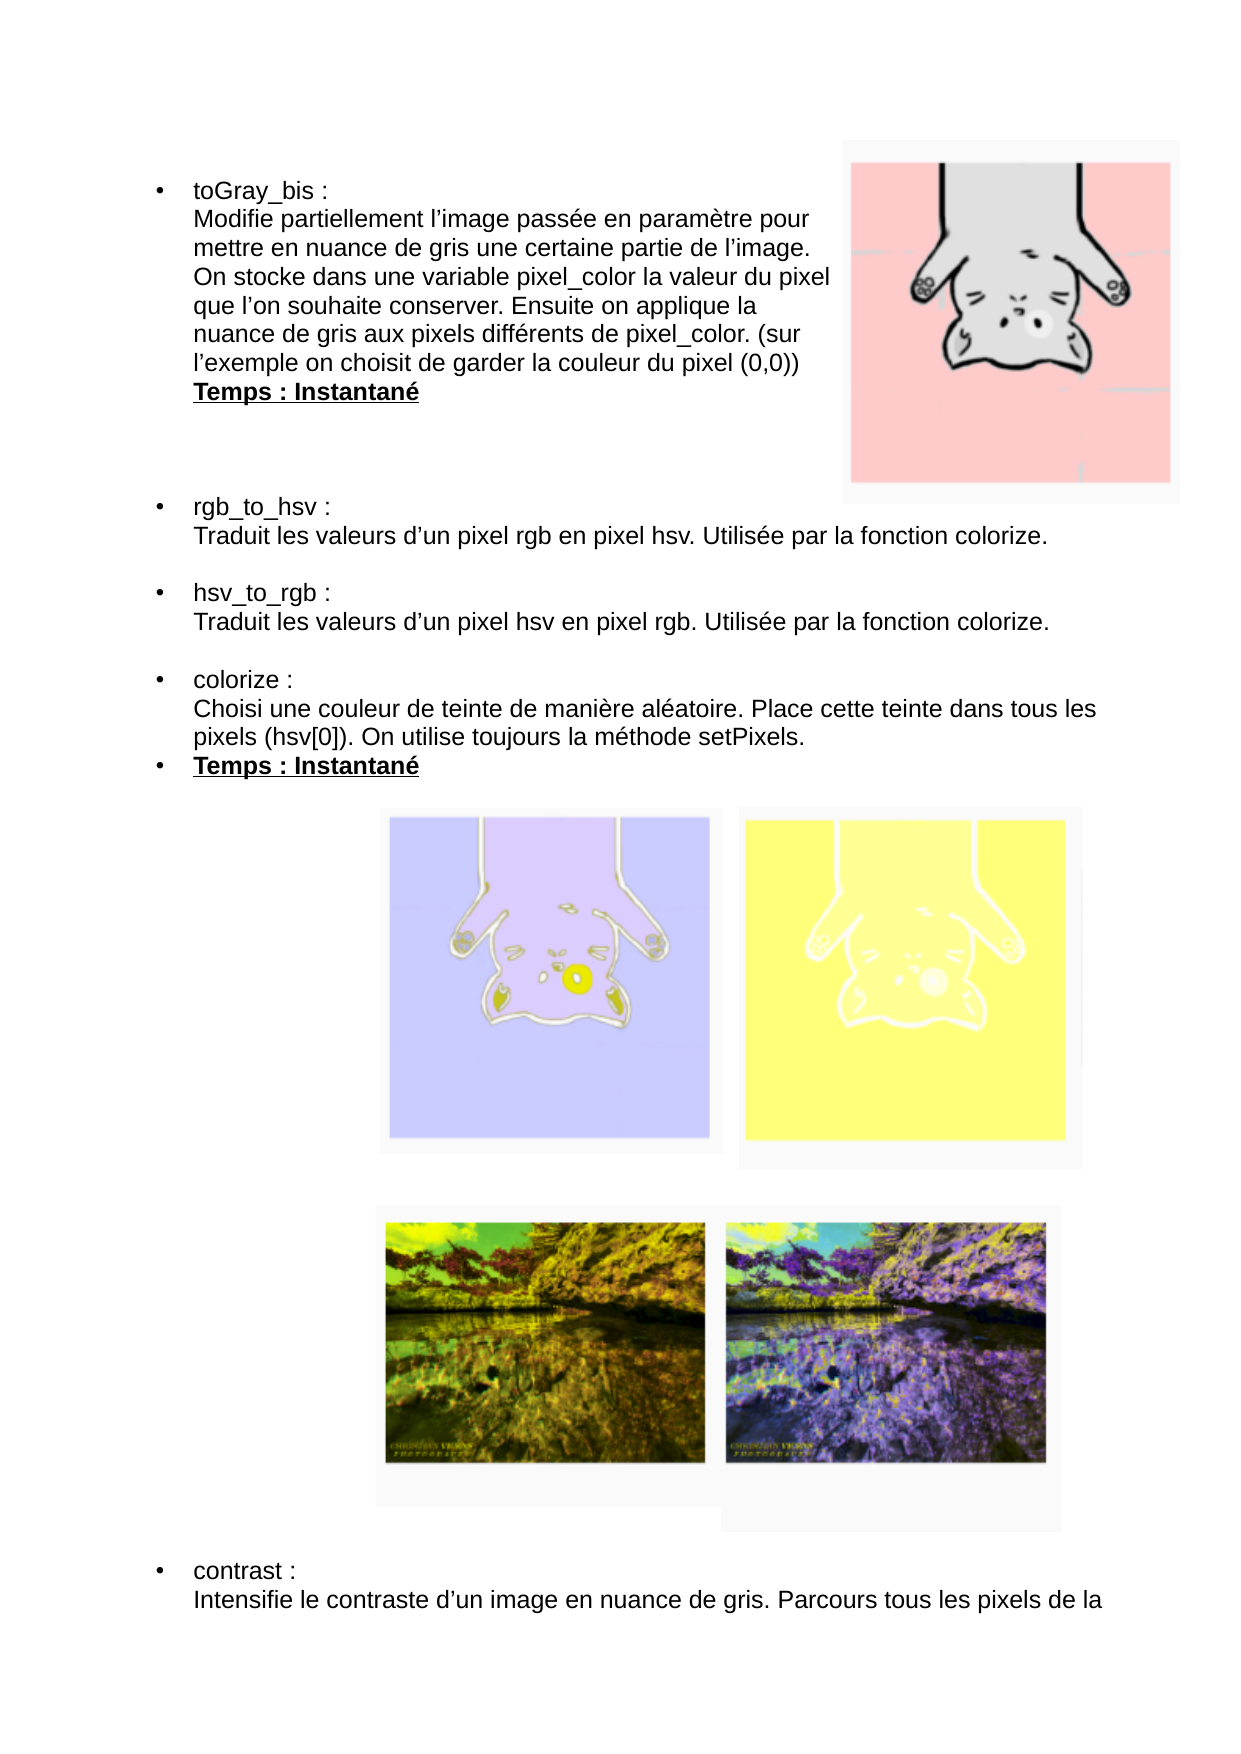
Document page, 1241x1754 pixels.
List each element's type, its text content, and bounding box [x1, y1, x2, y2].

list colorize : Choisi une couleur de teinte de manière aléatoire. Place cette teinte dans tous les pixels (hsv[0]). On utilise toujours la méthode setPixels. [156, 665, 1122, 751]
list Temps : Instantané [156, 751, 1122, 780]
list rgb_to_hsv : Traduit les valeurs d’un pixel rgb en pixel hsv. Utilisée par la fonction colorize. [156, 492, 1122, 578]
picture [375, 1205, 1062, 1532]
list toGray_bis : [156, 176, 842, 204]
picture [842, 140, 1180, 504]
list contrast : Intensifie le contraste d’un image en nuance de gris. Parcours tous les pixels de la [156, 1556, 1122, 1614]
picture [379, 808, 724, 1154]
list hsv_to_rgb : Traduit les valeurs d’un pixel hsv en pixel rgb. Utilisée par la fonction colorize. [156, 578, 1122, 665]
picture [738, 807, 1083, 1169]
list Modifie partiellement l’image passée en paramètre pour mettre en nuance de gris une certaine partie de l’image. On stocke dans une variable pixel_color la valeur du pixel que l’on souhaite conserver. Ensuite on applique la nuance de gris aux pixels différents de pixel_color. (sur l’exemple on choisit de garder la couleur du pixel (0,0)) Temps : Instantané [156, 204, 842, 492]
